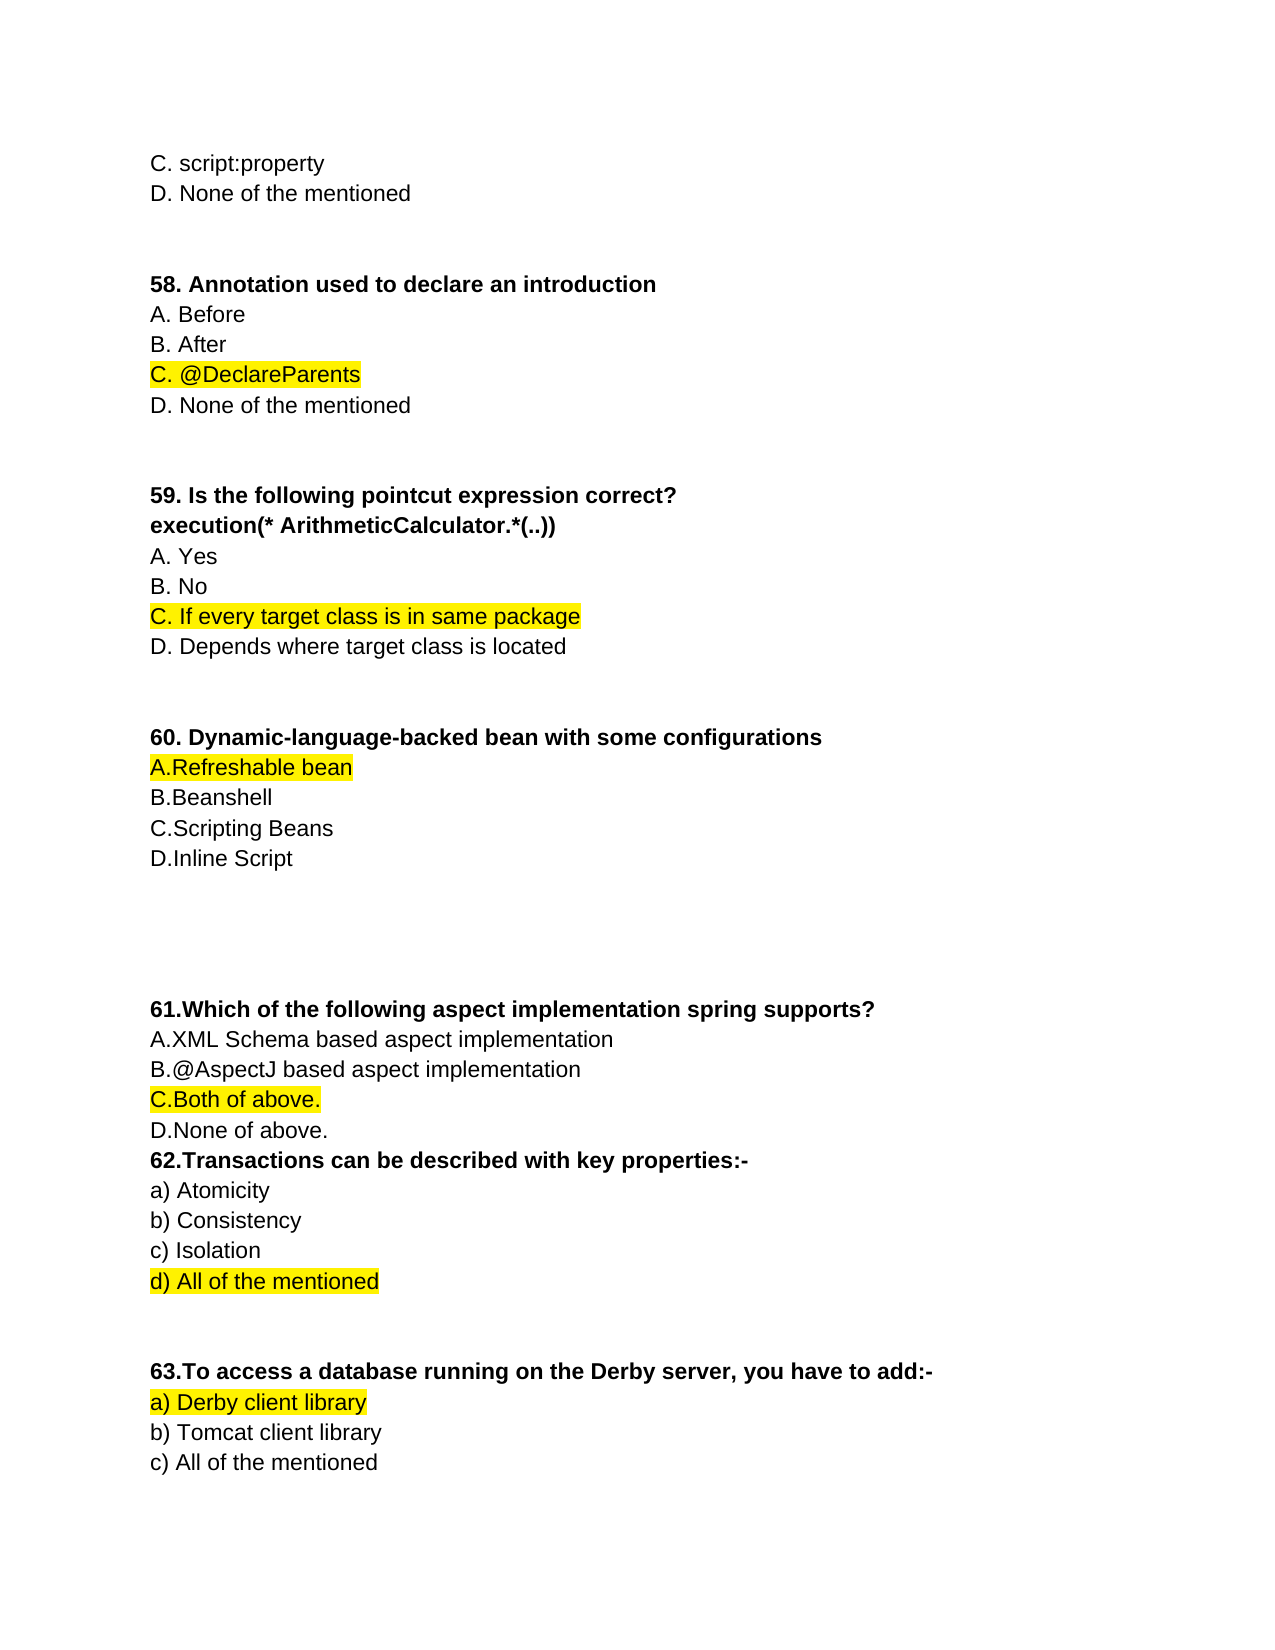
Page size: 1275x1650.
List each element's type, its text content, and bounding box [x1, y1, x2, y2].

text 59. Is the following pointcut expression correct? [150, 482, 1125, 509]
text A.Refreshable bean [150, 754, 1125, 781]
text 63.To access a database running on the Derby server, you have to add:- [150, 1358, 1125, 1385]
text b) Consistency [150, 1207, 1125, 1234]
text 62.Transactions can be described with key properties:- [150, 1147, 1125, 1173]
text 58. Annotation used to declare an introduction [150, 271, 1125, 297]
text B. No [150, 573, 1125, 599]
text d) All of the mentioned [150, 1268, 1125, 1294]
text c) All of the mentioned [150, 1449, 1125, 1475]
text D.None of above. [150, 1117, 1125, 1143]
text C.Scripting Beans [150, 814, 1125, 841]
text C. If every target class is in same package [150, 603, 1125, 629]
text D.Inline Script [150, 845, 1125, 871]
text D. None of the mentioned [150, 392, 1125, 418]
text c) Isolation [150, 1237, 1125, 1264]
text execution(* ArithmeticCalculator.*(..)) [150, 512, 1125, 539]
text a) Derby client library [150, 1388, 1125, 1415]
text a) Atomicity [150, 1177, 1125, 1203]
text C.Both of above. [150, 1086, 1125, 1113]
text D. None of the mentioned [150, 180, 1125, 207]
text 61.Which of the following aspect implementation spring supports? [150, 996, 1125, 1022]
text 60. Dynamic-language-backed bean with some configurations [150, 724, 1125, 750]
text B.Beanshell [150, 784, 1125, 811]
text C. @DeclareParents [150, 361, 1125, 388]
text C. script:property [150, 150, 1125, 176]
text A.XML Schema based aspect implementation [150, 1026, 1125, 1052]
text A. Yes [150, 543, 1125, 569]
text B. After [150, 331, 1125, 358]
text A. Before [150, 301, 1125, 327]
text b) Tomcat client library [150, 1419, 1125, 1445]
text D. Depends where target class is located [150, 633, 1125, 660]
text B.@AspectJ based aspect implementation [150, 1056, 1125, 1083]
